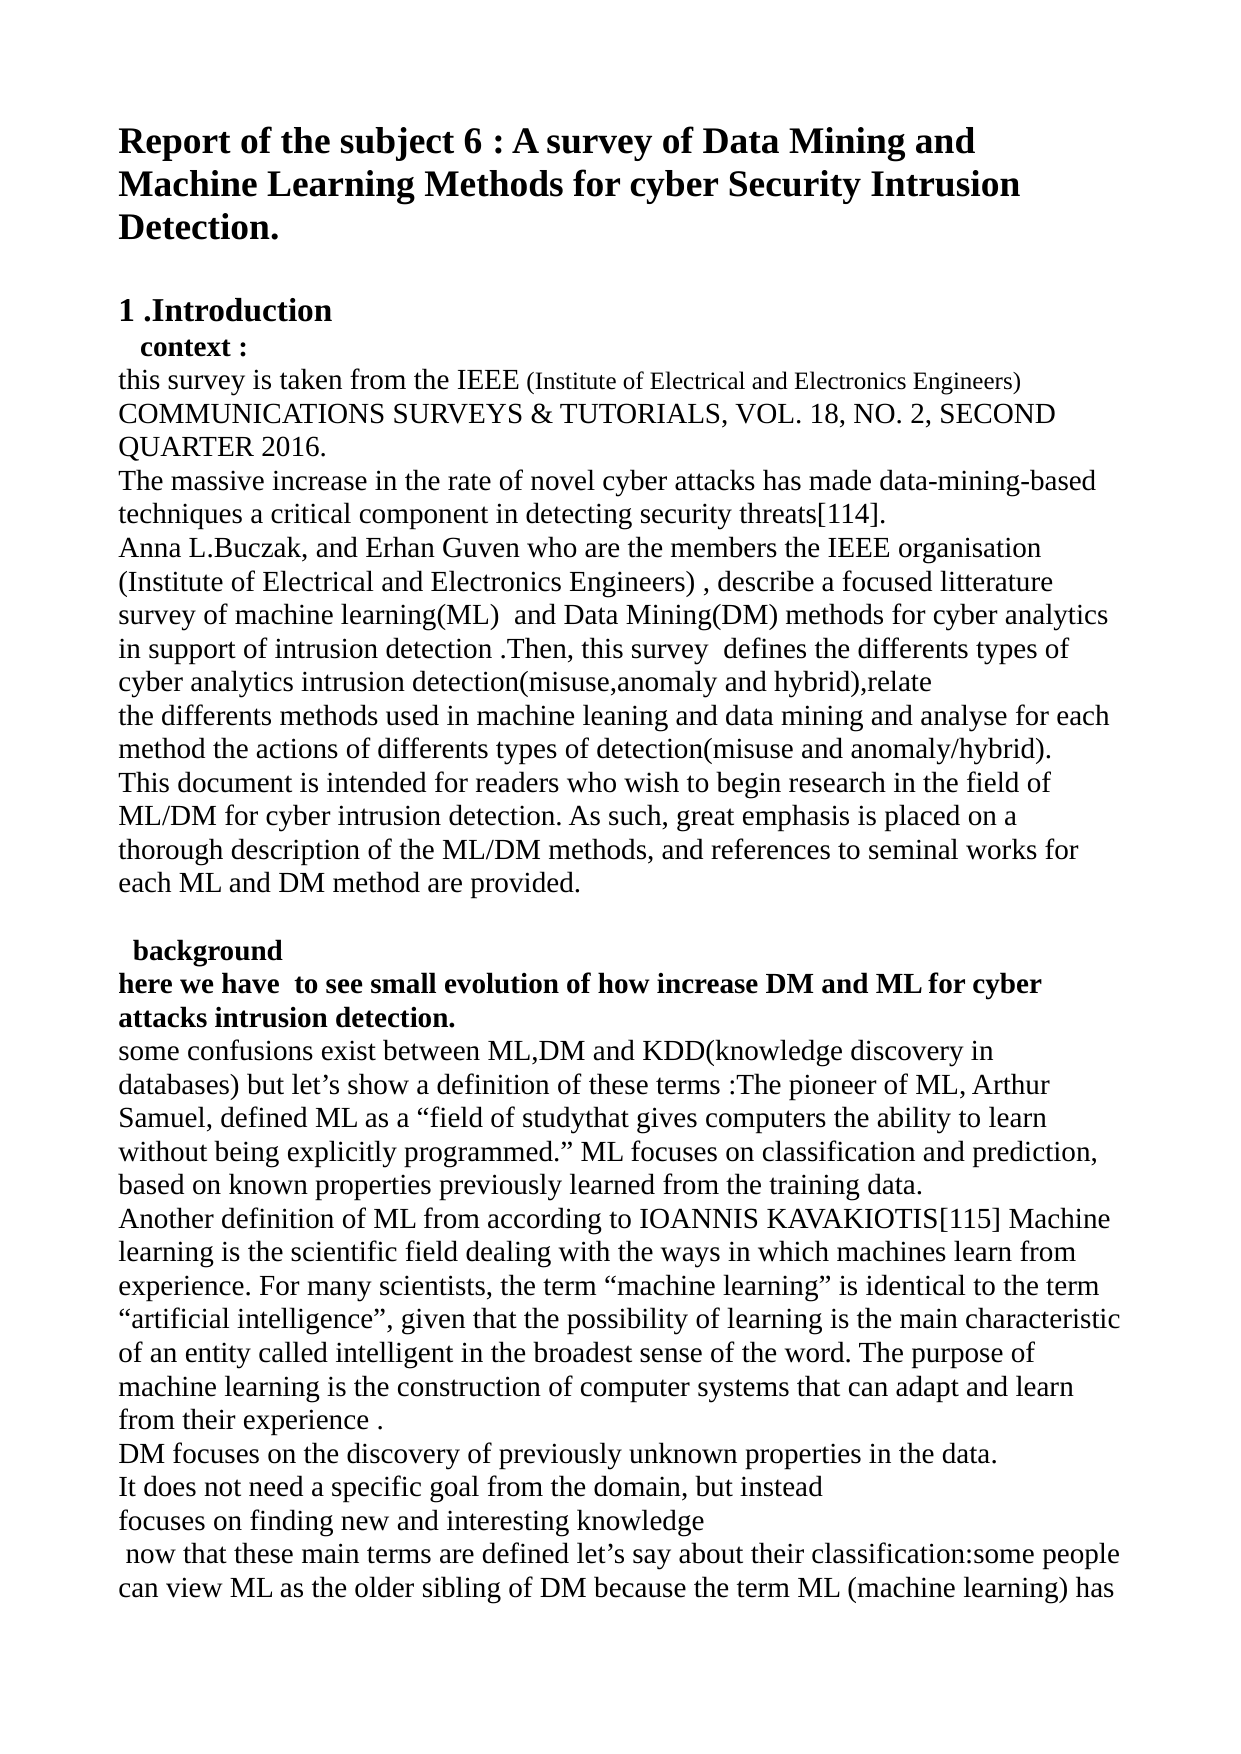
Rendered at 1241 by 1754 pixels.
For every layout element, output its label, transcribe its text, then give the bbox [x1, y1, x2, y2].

text Report of the subject 6 : A survey of Data Mining and Machine Learning Methods for cyber Security Intrusion Detection. [118, 118, 1122, 247]
text based on known properties previously learned from the training data. [118, 1167, 1122, 1201]
text background [118, 933, 1122, 966]
text here we have to see small evolution of how increase DM and ML for cyber attacks intrusion detection. [118, 966, 1122, 1033]
text this survey is taken from the IEEE (Institute of Electrical and Electronics Engineers) COMMUNICATIONS SURVEYS & TUTORIALS, VOL. 18, NO. 2, SECOND QUARTER 2016. [118, 362, 1122, 463]
text Anna L.Buczak, and Erhan Guven who are the members the IEEE organisation (Institute of Electrical and Electronics Engineers) , describe a focused litterature survey of machine learning(ML) and Data Mining(DM) methods for cyber analytics in support of intrusion detection .Then, this survey defines the differents types of cyber analytics intrusion detection(misuse,anomaly and hybrid),relate [118, 530, 1122, 698]
text Another definition of ML from according to IOANNIS KAVAKIOTIS[115] Machine learning is the scientific field dealing with the ways in which machines learn from experience. For many scientists, the term “machine learning” is identical to the term “artificial intelligence”, given that the possibility of learning is the main characteristic of an entity called intelligent in the broadest sense of the word. The purpose of machine learning is the construction of computer systems that can adapt and learn from their experience . [118, 1201, 1122, 1436]
text The massive increase in the rate of novel cyber attacks has made data-mining-based techniques a critical component in detecting security threats[114]. [118, 463, 1122, 530]
text some confusions exist between ML,DM and KDD(knowledge discovery in databases) but let’s show a definition of these terms :The pioneer of ML, Arthur Samuel, defined ML as a “field of studythat gives computers the ability to learn without being explicitly programmed.” ML focuses on classification and prediction, [118, 1033, 1122, 1167]
text focuses on finding new and interesting knowledge [118, 1503, 1122, 1536]
text It does not need a specific goal from the domain, but instead [118, 1469, 1122, 1503]
text now that these main terms are defined let’s say about their classification:some people can view ML as the older sibling of DM because the term ML (machine learning) has [118, 1536, 1122, 1603]
text DM focuses on the discovery of previously unknown properties in the data. [118, 1436, 1122, 1469]
text This document is intended for readers who wish to begin research in the field of ML/DM for cyber intrusion detection. As such, great emphasis is placed on a thorough description of the ML/DM methods, and references to seminal works for each ML and DM method are provided. [118, 765, 1122, 899]
text context : [118, 329, 1122, 362]
text 1 .Introduction [118, 291, 1122, 329]
text the differents methods used in machine leaning and data mining and analyse for each method the actions of differents types of detection(misuse and anomaly/hybrid). [118, 698, 1122, 765]
